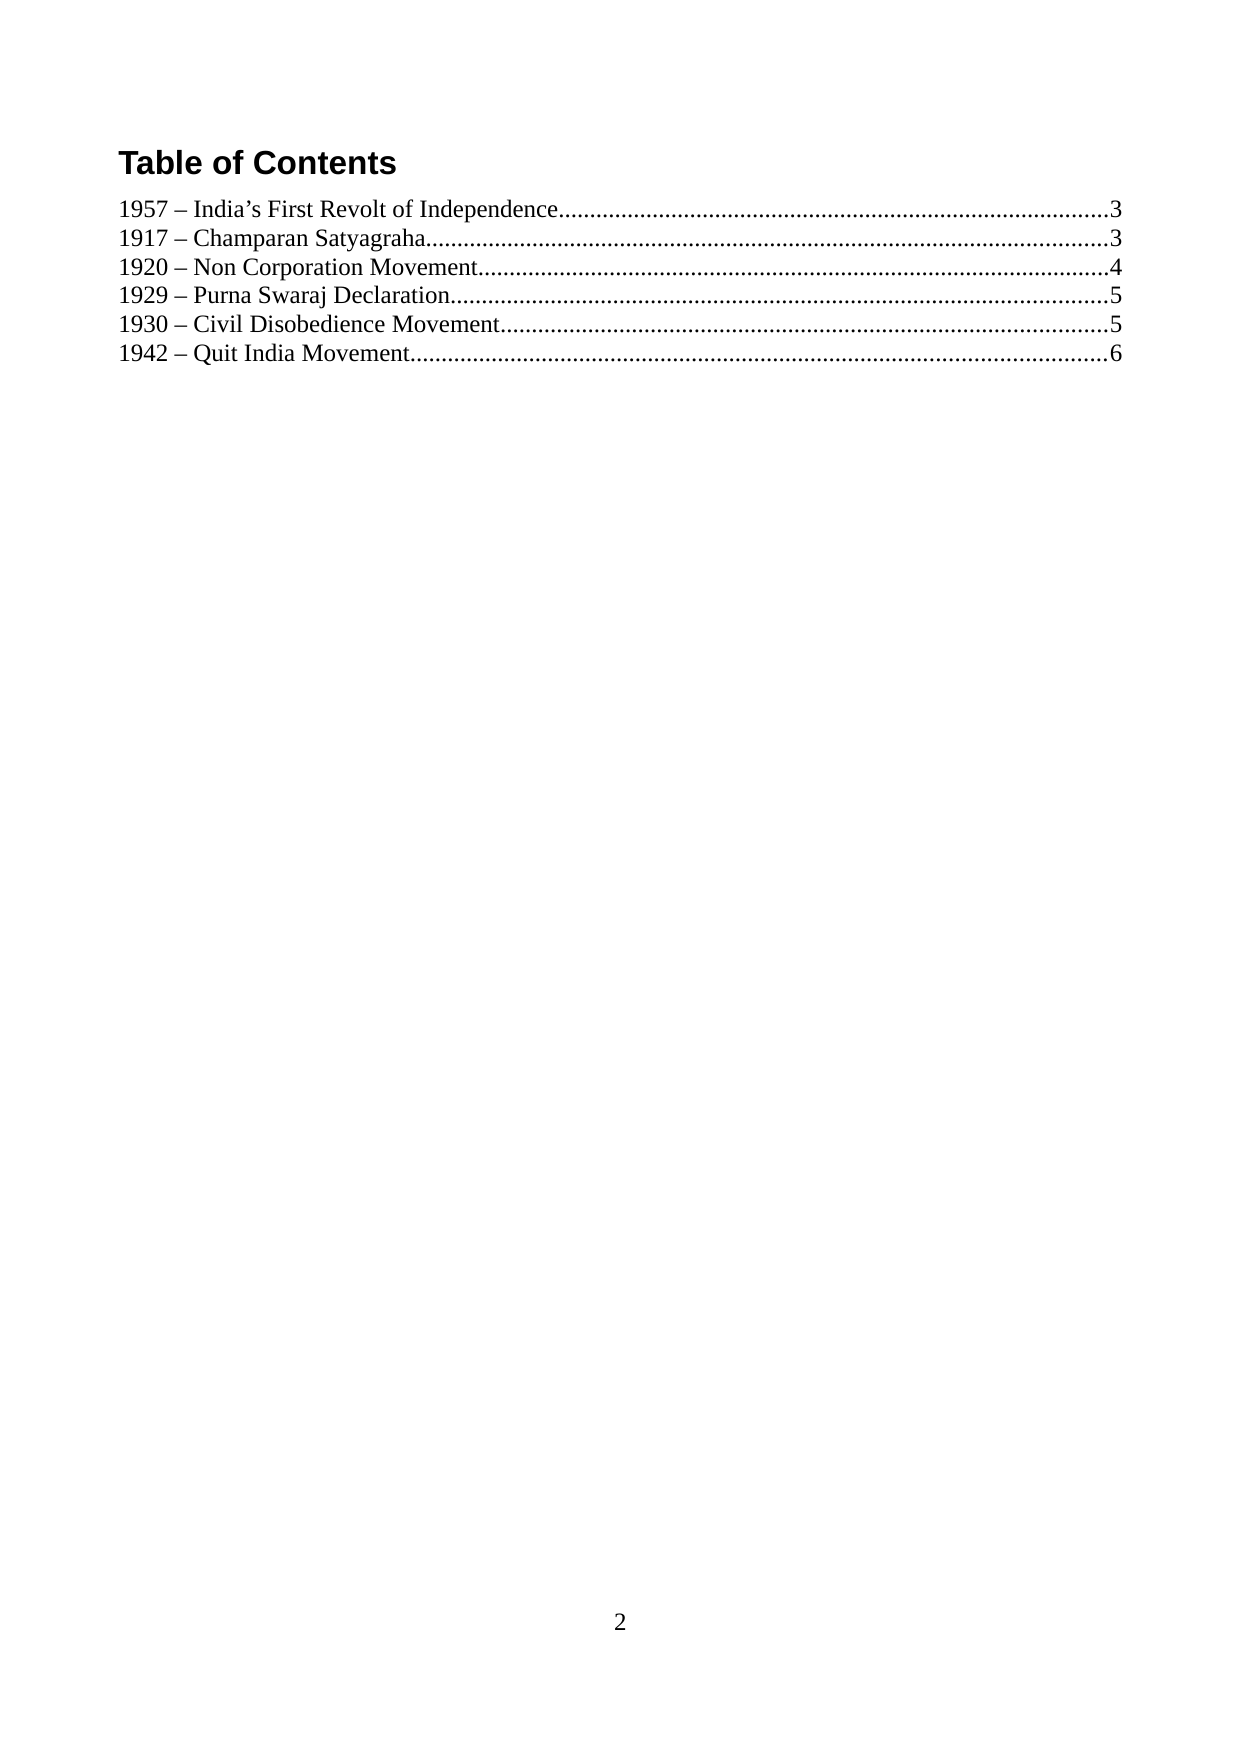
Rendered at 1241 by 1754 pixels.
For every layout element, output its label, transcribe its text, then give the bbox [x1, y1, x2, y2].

text 1920 – Non Corporation Movement 4 [118, 252, 1122, 280]
text 1917 – Champaran Satyagraha 3 [118, 223, 1122, 252]
text 1942 – Quit India Movement 6 [118, 338, 1122, 367]
text 1957 – India’s First Revolt of Independence 3 [118, 194, 1122, 223]
subtitle Table of Contents [118, 143, 1122, 182]
text 1930 – Civil Disobedience Movement 5 [118, 309, 1122, 338]
text 1929 – Purna Swaraj Declaration 5 [118, 280, 1122, 309]
